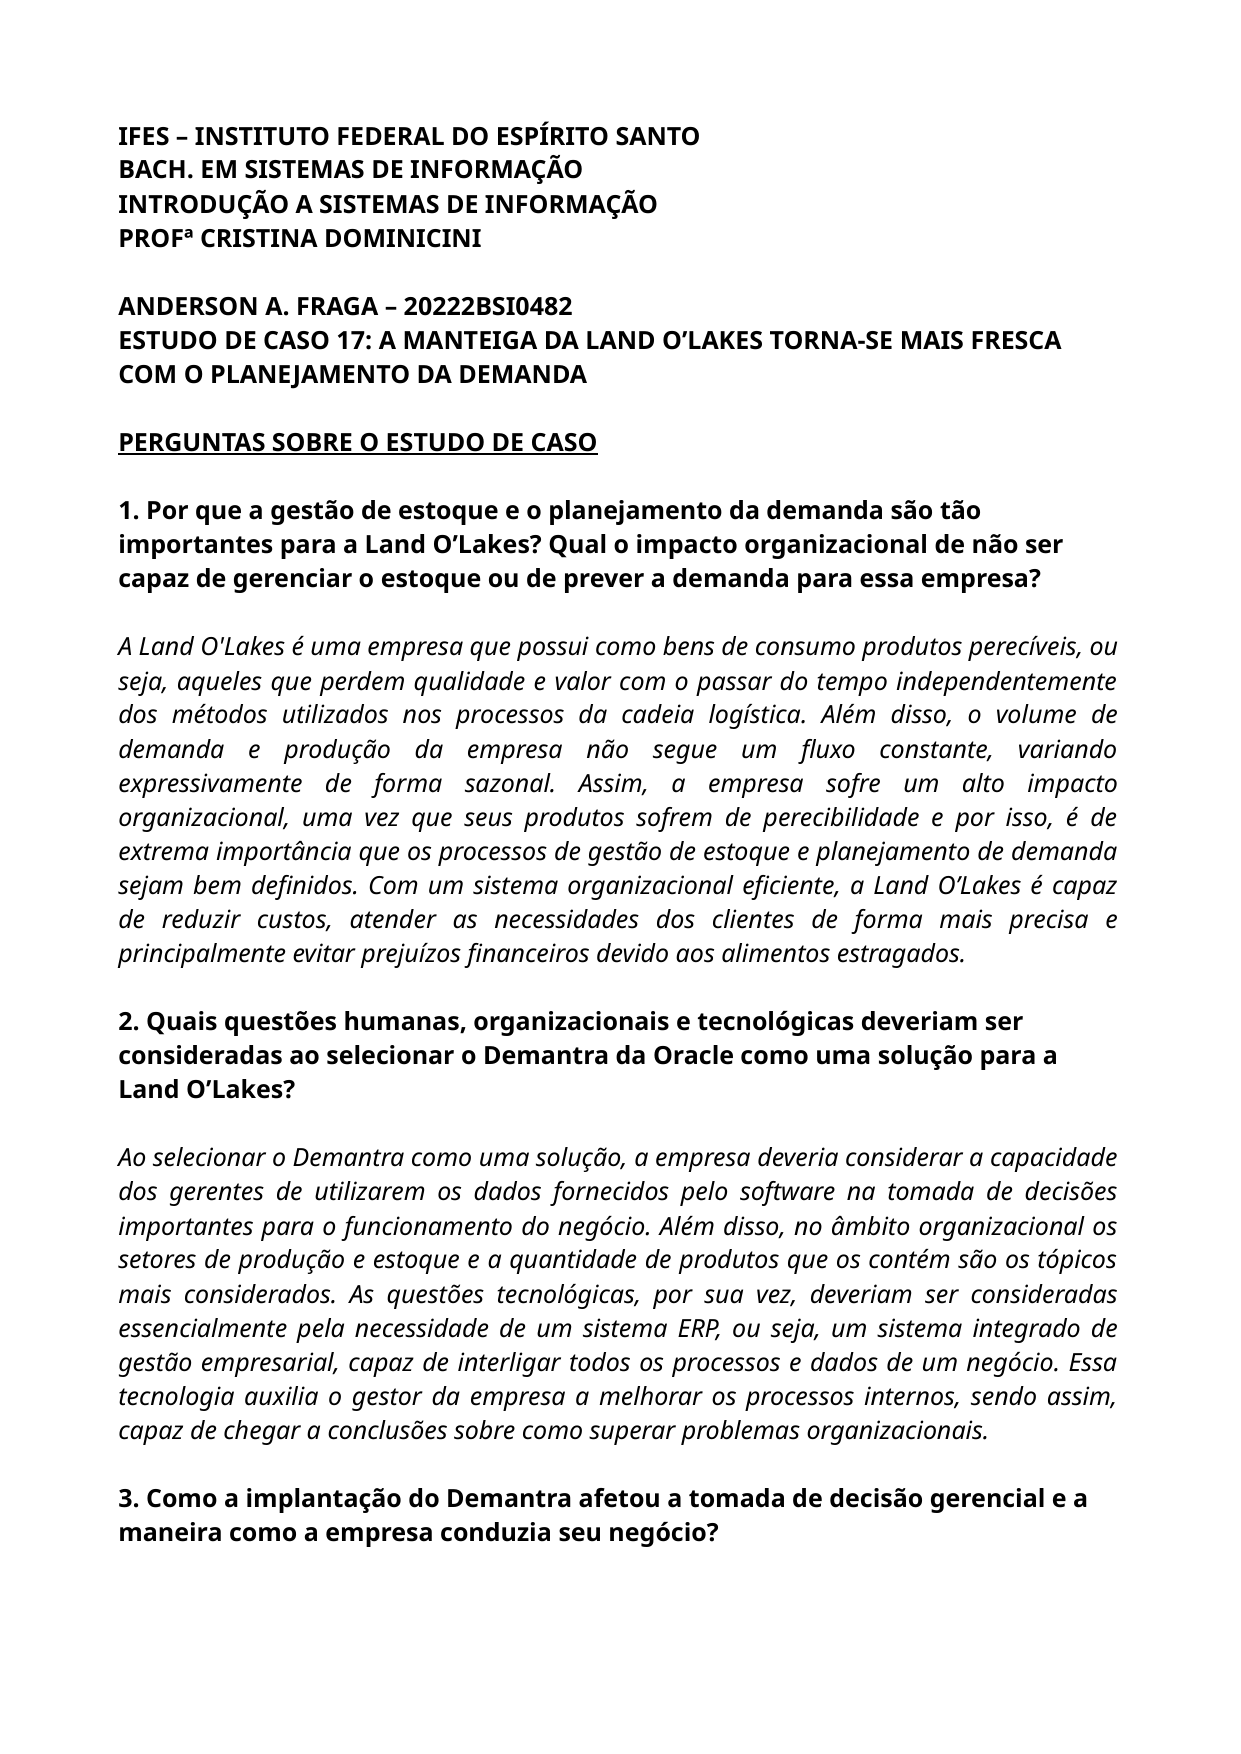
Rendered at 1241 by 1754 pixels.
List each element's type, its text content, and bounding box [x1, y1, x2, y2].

text Ao selecionar o Demantra como uma solução, a empresa deveria considerar a capacidade dos gerentes de utilizarem os dados fornecidos pelo software na tomada de decisões importantes para o funcionamento do negócio. Além disso, no âmbito organizacional os setores de produção e estoque e a quantidade de produtos que os contém são os tópicos mais considerados. As questões tecnológicas, por sua vez, deveriam ser consideradas essencialmente pela necessidade de um sistema ERP, ou seja, um sistema integrado de gestão empresarial, capaz de interligar todos os processos e dados de um negócio. Essa tecnologia auxilia o gestor da empresa a melhorar os processos internos, sendo assim, capaz de chegar a conclusões sobre como superar problemas organizacionais. [118, 1140, 1122, 1447]
text IFES – INSTITUTO FEDERAL DO ESPÍRITO SANTO [118, 118, 1122, 152]
text PERGUNTAS SOBRE O ESTUDO DE CASO [118, 425, 1122, 459]
text PROFª CRISTINA DOMINICINI [118, 220, 1122, 254]
text BACH. EM SISTEMAS DE INFORMAÇÃO [118, 152, 1122, 186]
text INTRODUÇÃO A SISTEMAS DE INFORMAÇÃO [118, 186, 1122, 220]
text ANDERSON A. FRAGA – 20222BSI0482 [118, 288, 1122, 322]
text 3. Como a implantação do Demantra afetou a tomada de decisão gerencial e a maneira como a empresa conduzia seu negócio? [118, 1481, 1122, 1549]
text ESTUDO DE CASO 17: A MANTEIGA DA LAND O’LAKES TORNA-SE MAIS FRESCA COM O PLANEJAMENTO DA DEMANDA [118, 322, 1122, 391]
text A Land O'Lakes é uma empresa que possui como bens de consumo produtos perecíveis, ou seja, aqueles que perdem qualidade e valor com o passar do tempo independentemente dos métodos utilizados nos processos da cadeia logística. Além disso, o volume de demanda e produção da empresa não segue um fluxo constante, variando expressivamente de forma sazonal. Assim, a empresa sofre um alto impacto organizacional, uma vez que seus produtos sofrem de perecibilidade e por isso, é de extrema importância que os processos de gestão de estoque e planejamento de demanda sejam bem definidos. Com um sistema organizacional eficiente, a Land O’Lakes é capaz de reduzir custos, atender as necessidades dos clientes de forma mais precisa e principalmente evitar prejuízos financeiros devido aos alimentos estragados. [118, 629, 1122, 970]
text 1. Por que a gestão de estoque e o planejamento da demanda são tão importantes para a Land O’Lakes? Qual o impacto organizacional de não ser capaz de gerenciar o estoque ou de prever a demanda para essa empresa? [118, 493, 1122, 595]
text 2. Quais questões humanas, organizacionais e tecnológicas deveriam ser consideradas ao selecionar o Demantra da Oracle como uma solução para a Land O’Lakes? [118, 1004, 1122, 1106]
